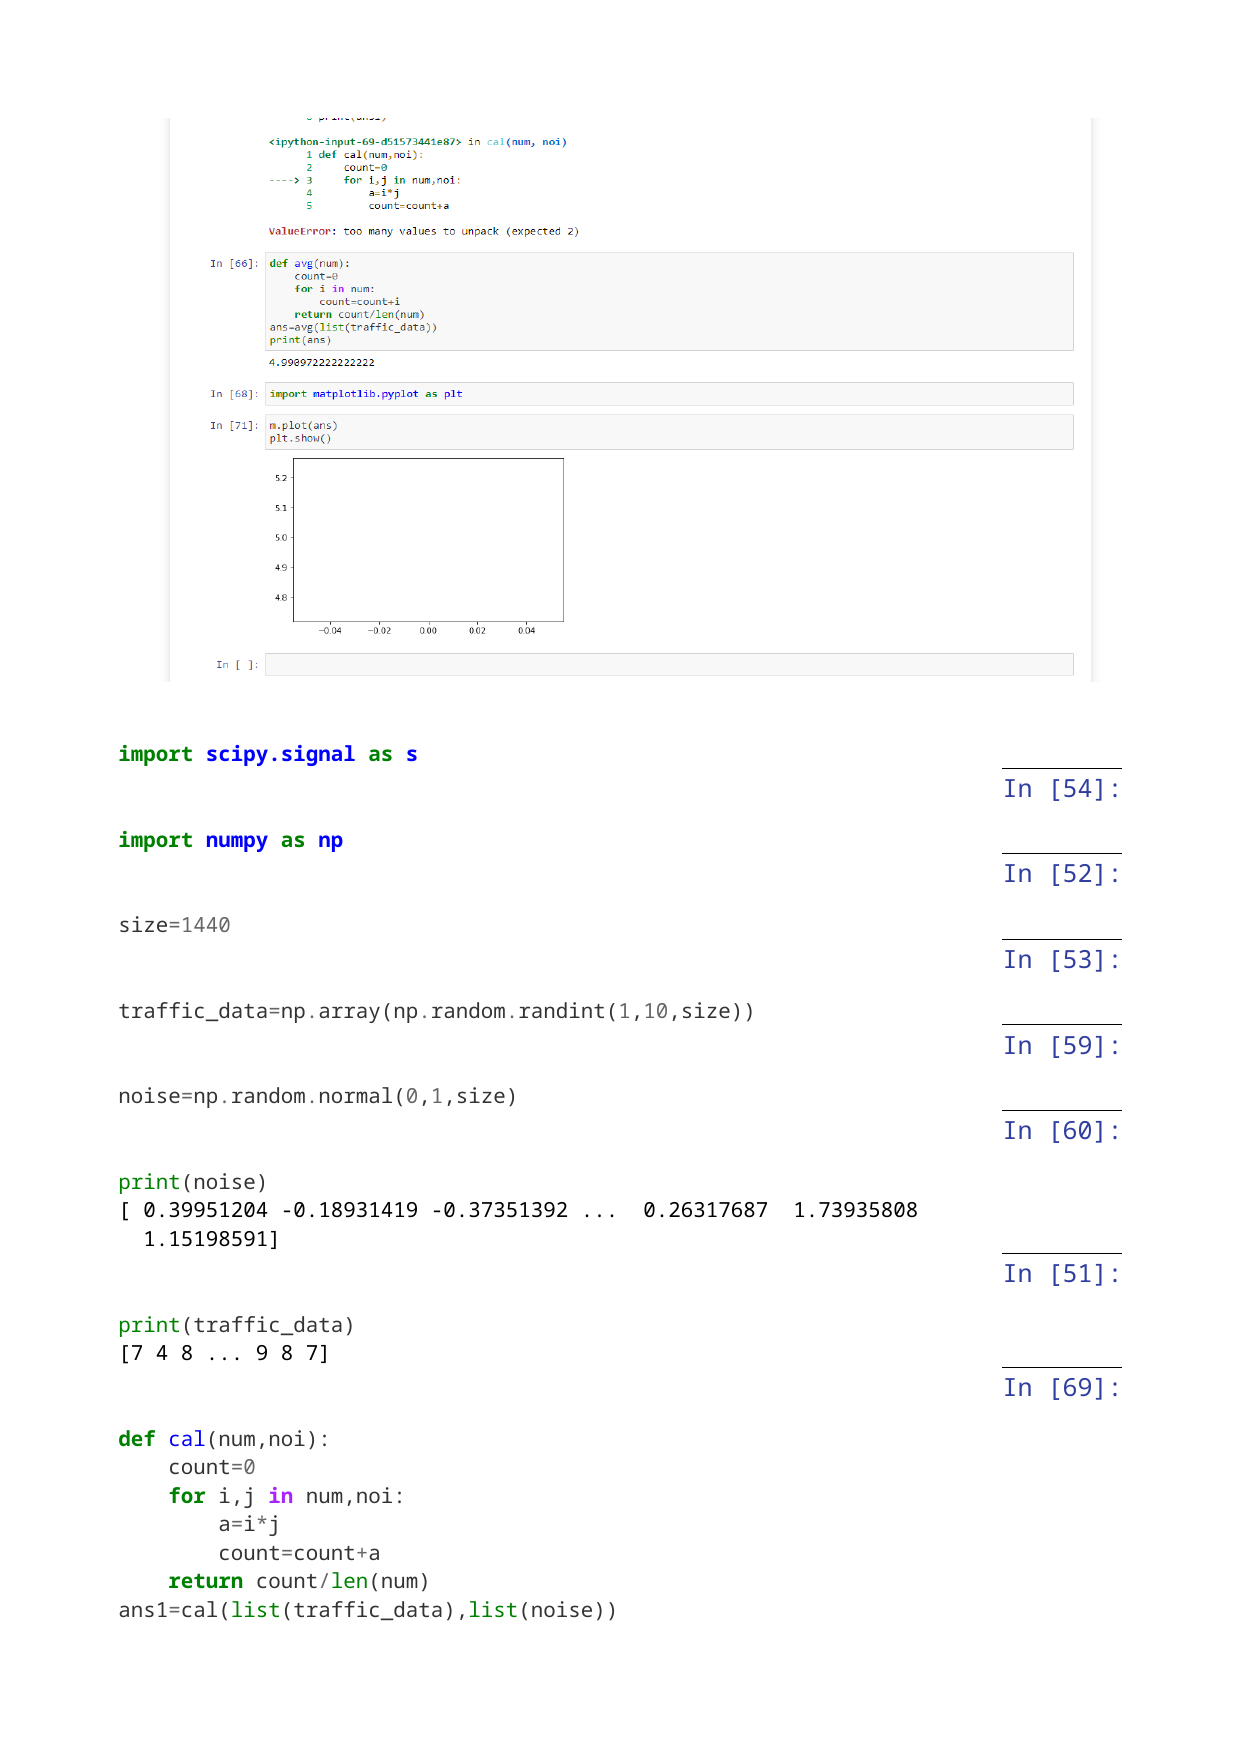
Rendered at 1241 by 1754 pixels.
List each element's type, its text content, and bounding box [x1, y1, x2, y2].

text In [69]: [118, 1367, 1122, 1404]
text for i,j in num,noi: [118, 1481, 1122, 1509]
text def cal(num,noi): [118, 1424, 1122, 1452]
text print(traffic_data) [118, 1310, 1122, 1338]
text import scipy.signal as s [118, 739, 1122, 767]
text In [51]: [118, 1253, 1122, 1290]
text size=1440 [118, 910, 1122, 939]
text noise=np.random.normal(0,1,size) [118, 1082, 1122, 1110]
text 1.15198591] [118, 1224, 1122, 1253]
text a=i*j [118, 1509, 1122, 1538]
text In [52]: [118, 853, 1122, 890]
text In [59]: [118, 1024, 1122, 1061]
text In [60]: [118, 1110, 1122, 1147]
text print(noise) [118, 1167, 1122, 1196]
picture [118, 118, 1123, 682]
text [7 4 8 ... 9 8 7] [118, 1338, 1122, 1367]
text count=count+a [118, 1538, 1122, 1566]
text import numpy as np [118, 825, 1122, 853]
text traffic_data=np.array(np.random.randint(1,10,size)) [118, 996, 1122, 1024]
text [ 0.39951204 -0.18931419 -0.37351392 ... 0.26317687 1.73935808 [118, 1196, 1122, 1224]
text In [54]: [118, 767, 1122, 804]
text count=0 [118, 1452, 1122, 1481]
text return count/len(num) [118, 1566, 1122, 1595]
text ans1=cal(list(traffic_data),list(noise)) [118, 1595, 1122, 1623]
text In [53]: [118, 939, 1122, 976]
